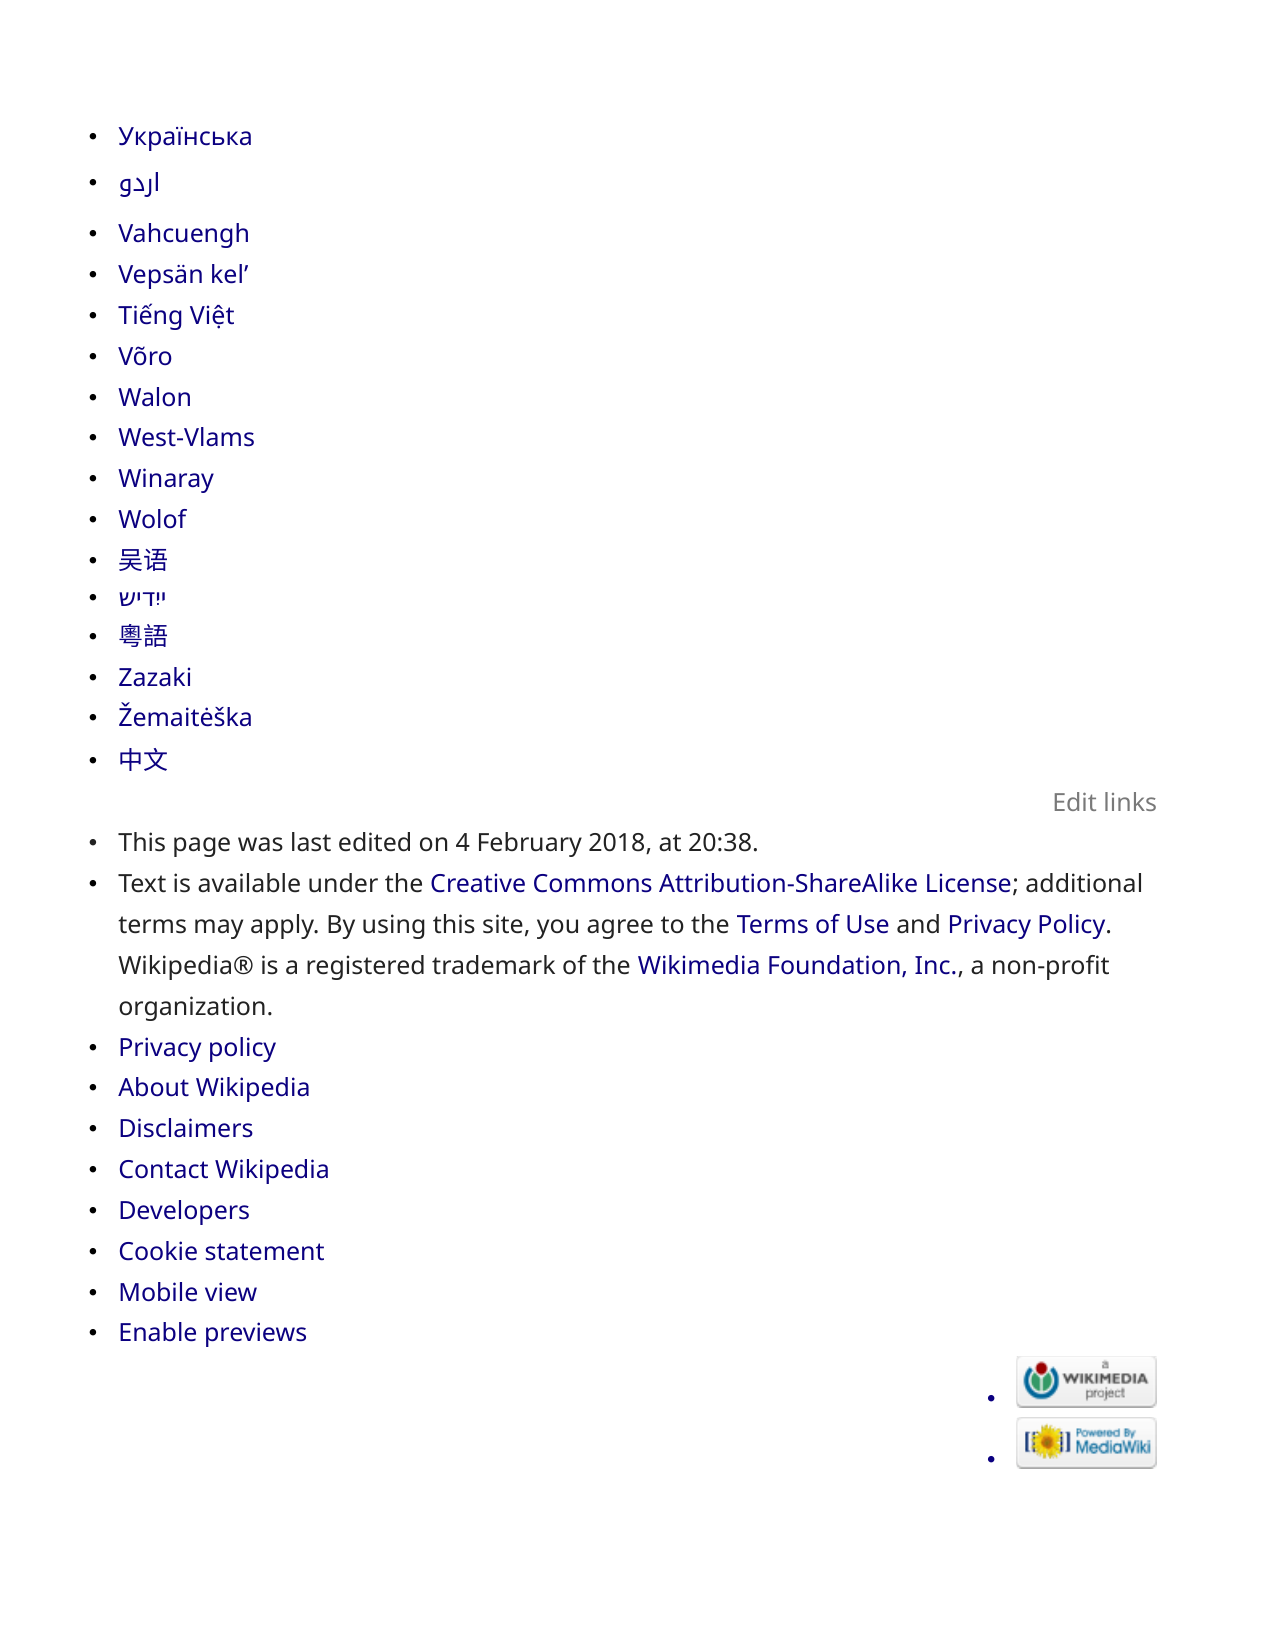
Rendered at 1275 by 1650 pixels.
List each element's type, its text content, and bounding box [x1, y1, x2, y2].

list Vahcuengh [118, 216, 1157, 250]
list Українська [118, 118, 1157, 152]
list About Wikipedia [118, 1070, 1157, 1104]
list Võro [118, 338, 1157, 372]
list Disclaimers [118, 1111, 1157, 1145]
list 吴语 [118, 542, 1157, 577]
list Text is available under the Creative Commons Attribution-ShareAlike License; additional terms may apply. By using this site, you agree to the Terms of Use and Privacy Policy. Wikipedia® is a registered trademark of the Wikimedia Foundation, Inc., a non-profit organization. [118, 866, 1157, 1022]
list Tiếng Việt [118, 297, 1157, 332]
list Cookie statement [118, 1233, 1157, 1267]
list Walon [118, 379, 1157, 413]
text Edit links [118, 784, 1157, 818]
picture [1016, 1356, 1157, 1408]
list Mobile view [118, 1274, 1157, 1308]
list Wolof [118, 502, 1157, 536]
picture [1016, 1417, 1157, 1469]
list ייִדיש [118, 583, 1157, 612]
list Winaray [118, 461, 1157, 495]
list Contact Wikipedia [118, 1152, 1157, 1186]
list اردو [118, 159, 1157, 206]
list Privacy policy [118, 1029, 1157, 1063]
list 中文 [118, 741, 1157, 777]
list Žemaitėška [118, 700, 1157, 734]
list This page was last edited on 4 February 2018, at 20:38. [118, 825, 1157, 859]
list Vepsän kel’ [118, 257, 1157, 291]
list 粵語 [118, 618, 1157, 652]
list West-Vlams [118, 420, 1157, 454]
list Enable previews [118, 1315, 1157, 1349]
list Zazaki [118, 659, 1157, 693]
list Developers [118, 1193, 1157, 1227]
